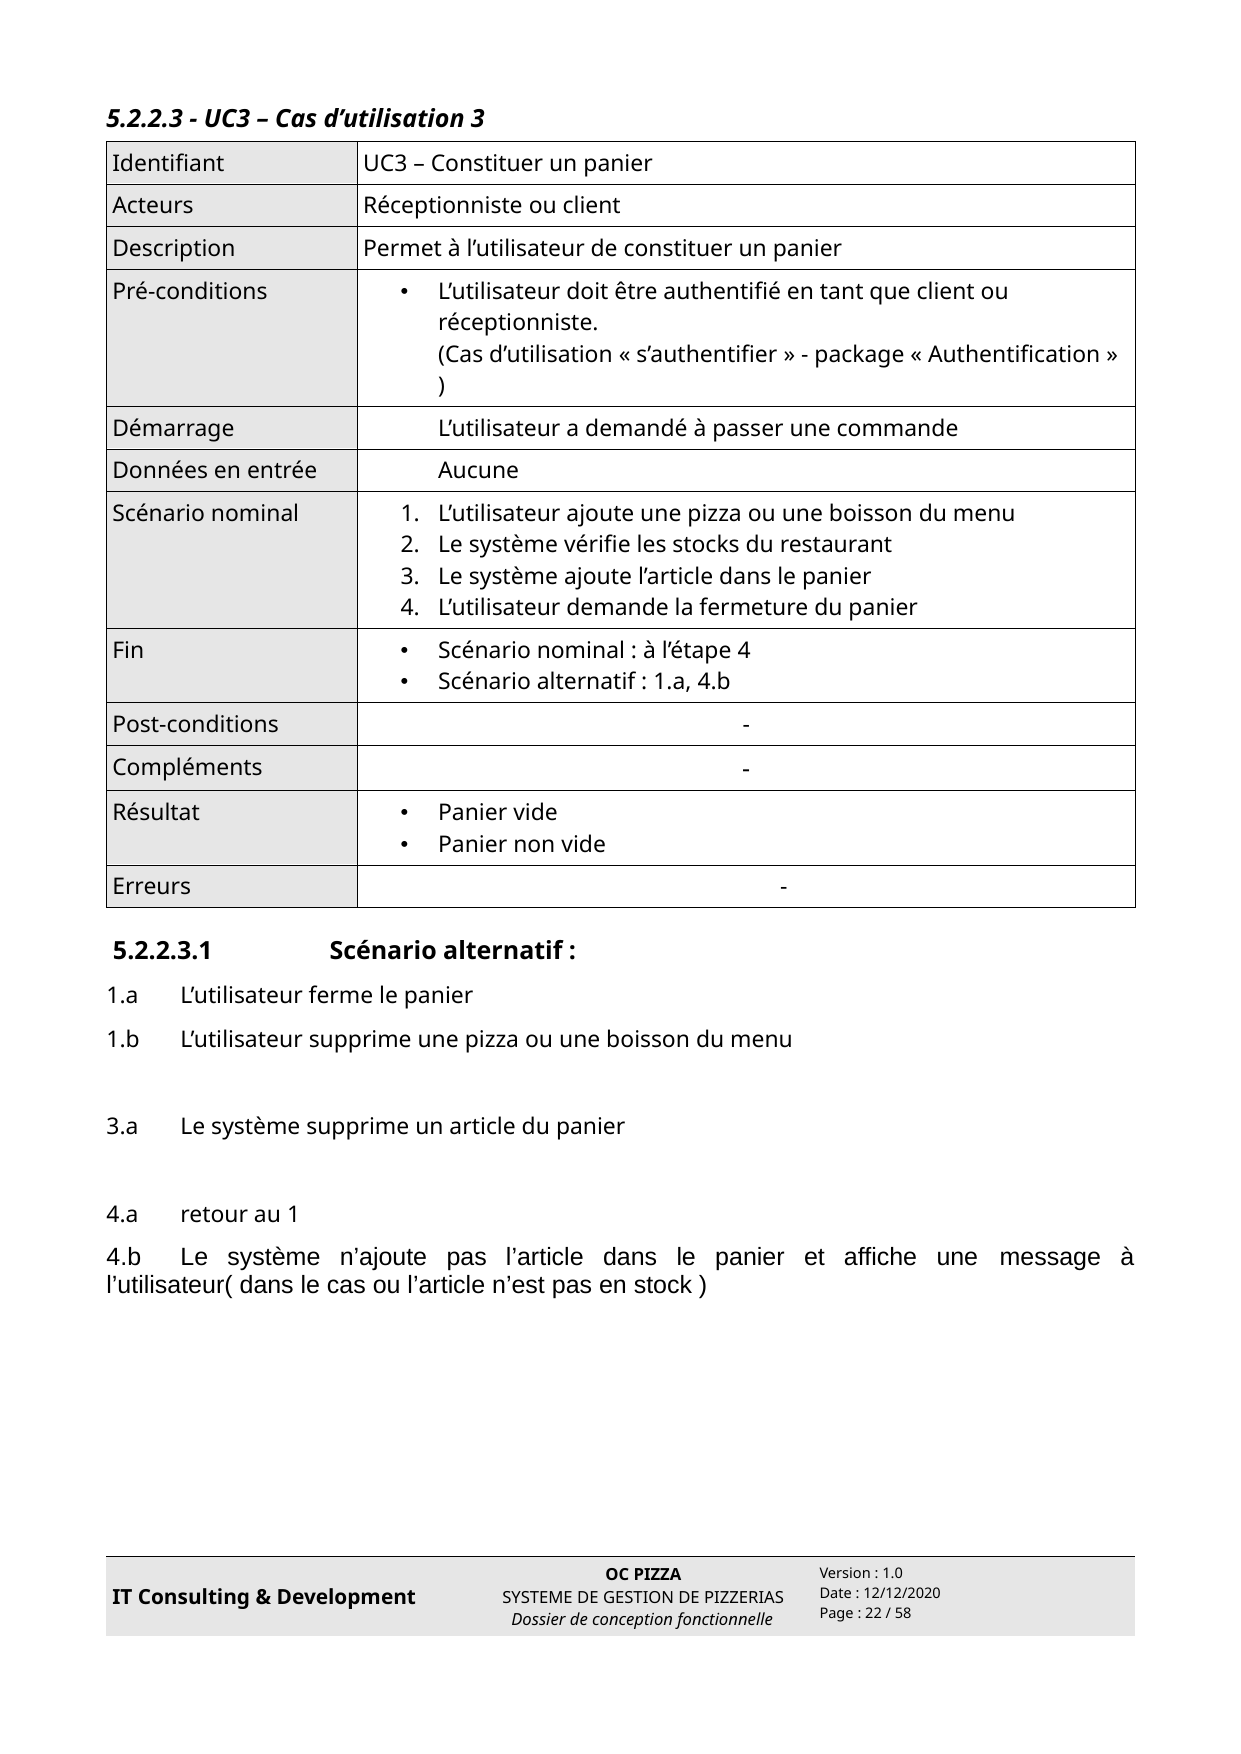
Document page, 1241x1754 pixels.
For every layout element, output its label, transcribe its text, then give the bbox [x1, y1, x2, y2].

table_cell Description [107, 227, 357, 269]
table_cell Scénario nominal [107, 492, 357, 628]
table_cell Pré-conditions [107, 270, 357, 406]
table_cell L’utilisateur ajoute une pizza ou une boisson du menu Le système vérifie les stocks du restaurant Le système ajoute l’article dans le panier L’utilisateur demande la fermeture du panier [358, 492, 1135, 628]
table_cell Données en entrée [107, 450, 357, 491]
table_cell Erreurs [107, 866, 357, 907]
table_cell - [358, 746, 1135, 790]
subtitle UC3 – Cas d’utilisation 3 [106, 100, 1134, 134]
table_cell Post-conditions [107, 703, 357, 745]
table_cell - [358, 703, 1135, 745]
table_cell Permet à l’utilisateur de constituer un panier [358, 227, 1135, 269]
text 4.a retour au 1 [106, 1198, 1134, 1229]
text 1.b L’utilisateur supprime une pizza ou une boisson du menu [106, 1023, 1134, 1054]
table_cell Acteurs [107, 185, 357, 226]
table_header Identifiant [107, 142, 357, 183]
table_cell Scénario nominal : à l’étape 4 Scénario alternatif : 1.a, 4.b [358, 629, 1135, 702]
text 1.a L’utilisateur ferme le panier [106, 979, 1134, 1010]
table_cell L’utilisateur a demandé à passer une commande [358, 407, 1135, 448]
text 4.b Le système n’ajoute pas l’article dans le panier et affiche une message à l’utilisateur( dans le cas ou l’article n’est pas en stock ) [106, 1241, 1134, 1299]
table_cell Résultat [107, 791, 357, 864]
table_cell Démarrage [107, 407, 357, 448]
subtitle Scénario alternatif : [106, 932, 1134, 966]
table_cell L’utilisateur doit être authentifié en tant que client ou réceptionniste. (Cas d’utilisation « s’authentifier » - package « Authentification » ) [358, 270, 1135, 406]
table_cell Compléments [107, 746, 357, 790]
table_cell - [358, 866, 1135, 907]
table_cell Fin [107, 629, 357, 702]
table_cell Réceptionniste ou client [358, 185, 1135, 226]
table_cell Aucune [358, 450, 1135, 491]
text 3.a Le système supprime un article du panier [106, 1110, 1134, 1141]
table_header UC3 – Constituer un panier [358, 142, 1135, 183]
table_cell Panier vide Panier non vide [358, 791, 1135, 864]
